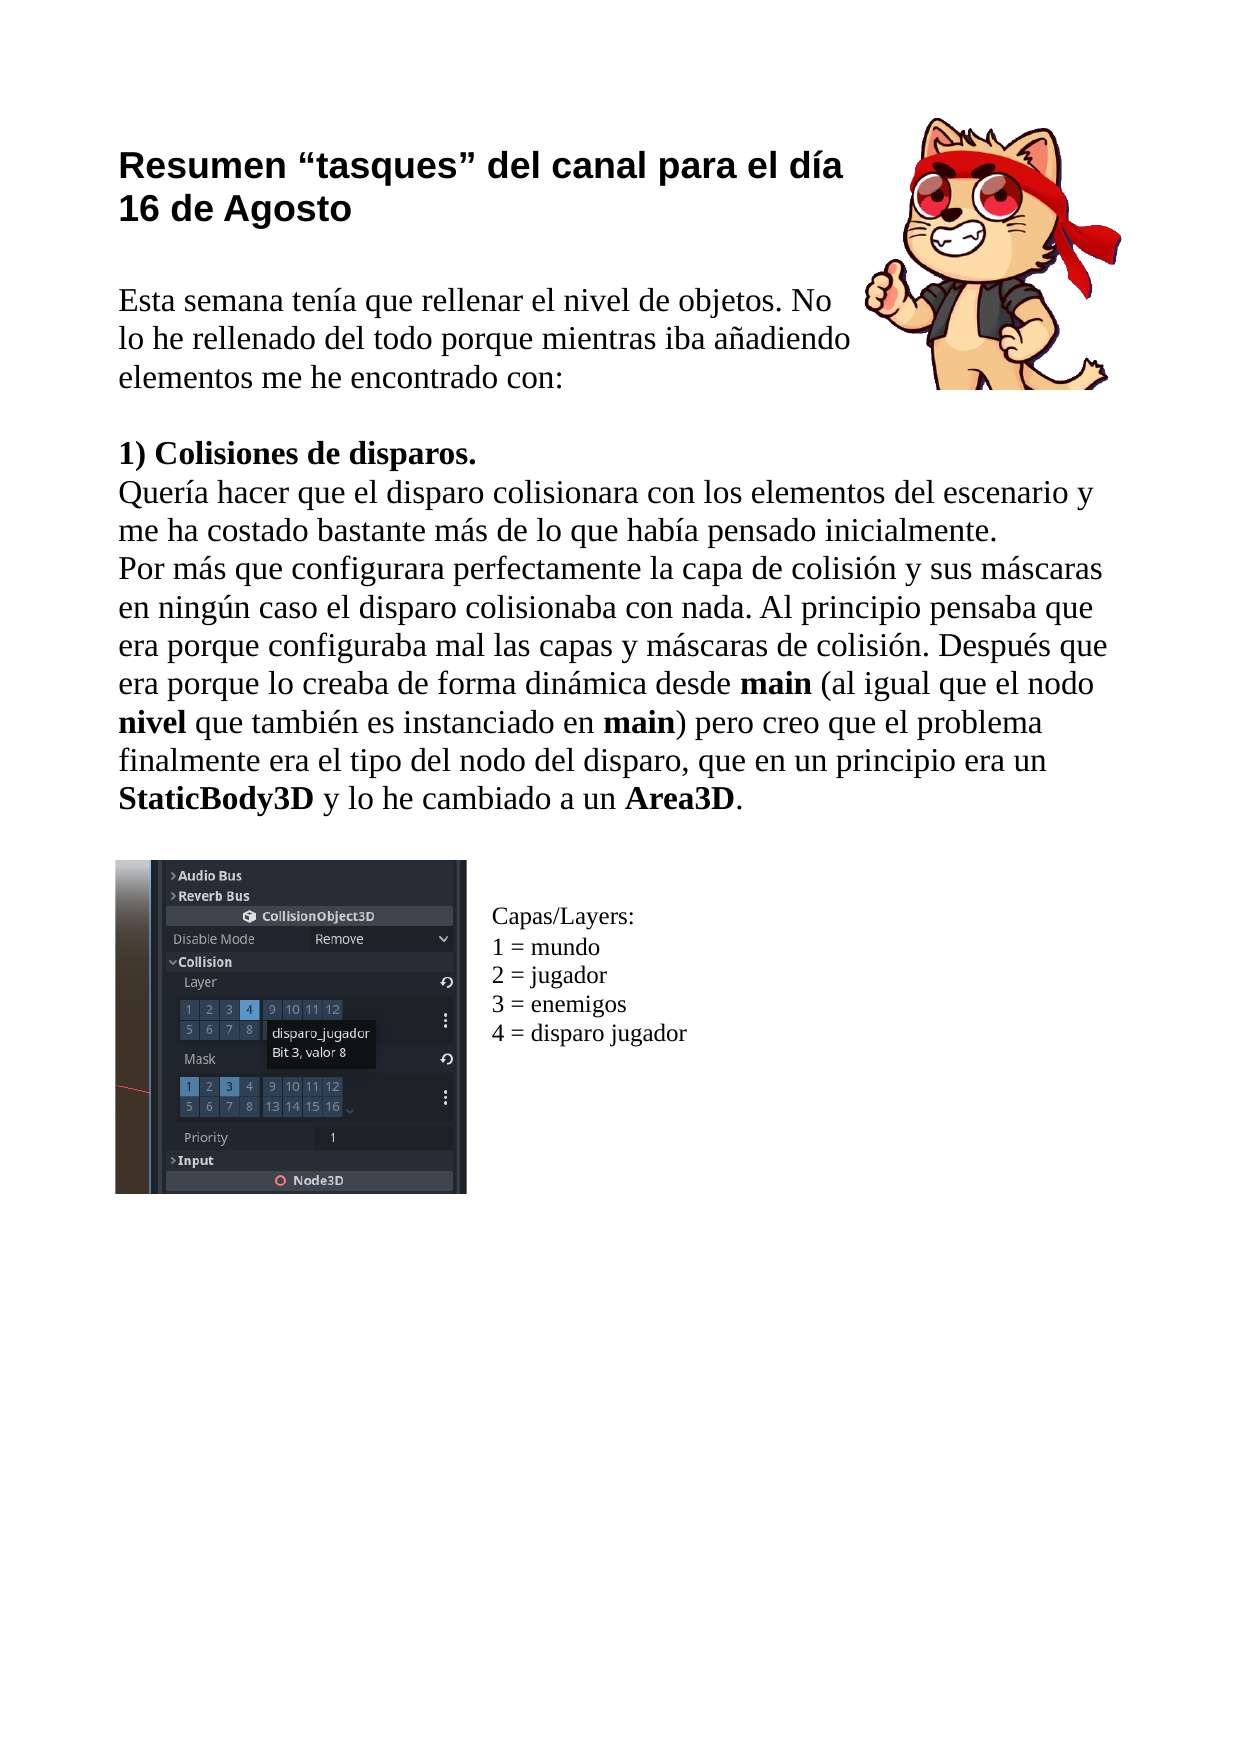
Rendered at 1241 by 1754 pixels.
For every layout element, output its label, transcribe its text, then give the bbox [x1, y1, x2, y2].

text Por más que configurara perfectamente la capa de colisión y sus máscaras en ningún caso el disparo colisionaba con nada. Al principio pensaba que era porque configuraba mal las capas y máscaras de colisión. Después que era porque lo creaba de forma dinámica desde main (al igual que el nodo nivel que también es instanciado en main) pero creo que el problema finalmente era el tipo del nodo del disparo, que en un principio era un StaticBody3D y lo he cambiado a un Area3D. [118, 548, 1122, 817]
picture [864, 118, 1122, 390]
text 3 = enemigos [467, 989, 1122, 1018]
text lo he rellenado del todo porque mientras iba añadiendo [118, 318, 864, 357]
text 1 = mundo [467, 932, 1122, 961]
text 2 = jugador [467, 961, 1122, 989]
text 1) Colisiones de disparos. [118, 433, 1122, 472]
text Quería hacer que el disparo colisionara con los elementos del escenario y me ha costado bastante más de lo que había pensado inicialmente. [118, 472, 1122, 548]
text Capas/Layers: [467, 893, 1122, 932]
text Esta semana tenía que rellenar el nivel de objetos. No [118, 280, 864, 318]
picture [115, 860, 467, 1194]
text 4 = disparo jugador [467, 1018, 1122, 1047]
text elementos me he encontrado con: [118, 357, 1122, 395]
subtitle Resumen “tasques” del canal para el día 16 de Agosto [118, 143, 864, 229]
